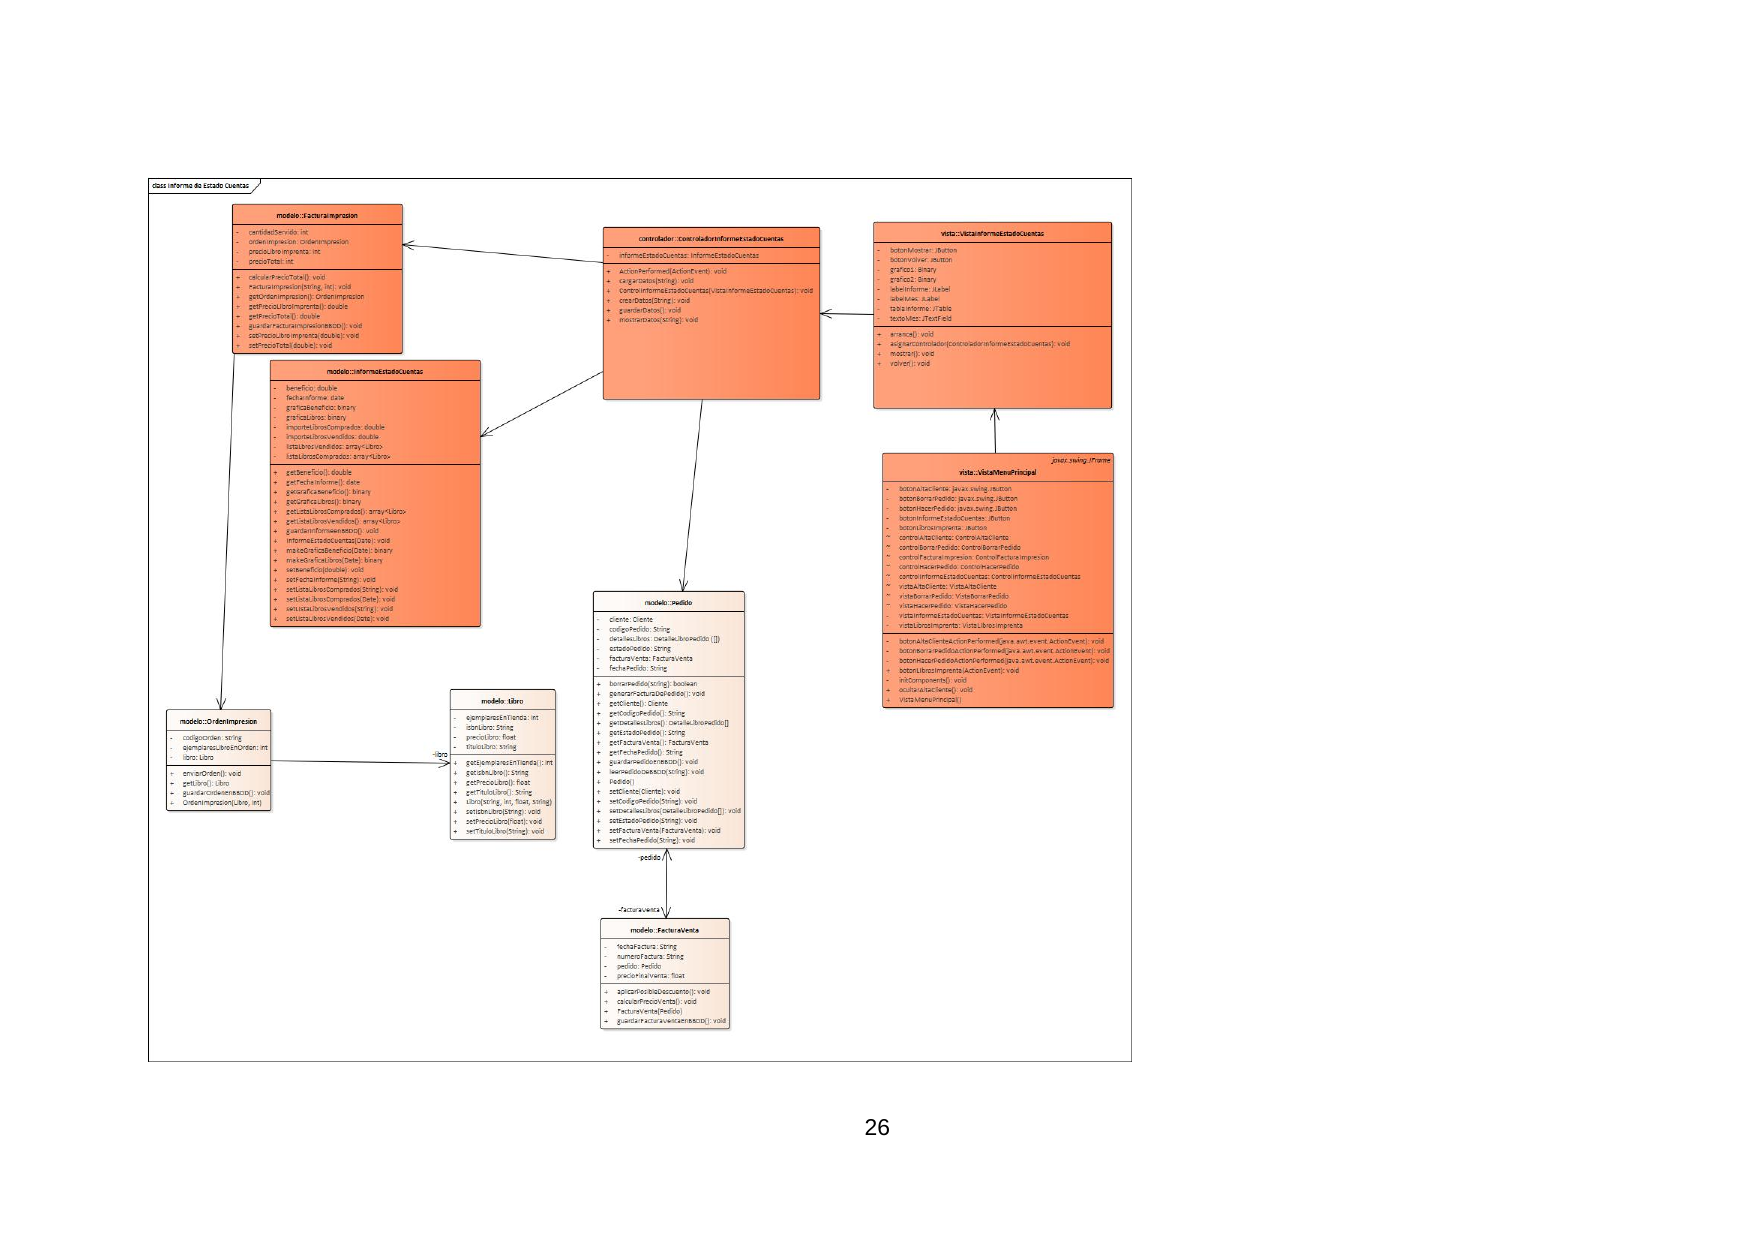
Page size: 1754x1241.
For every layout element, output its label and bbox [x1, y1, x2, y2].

picture [147, 177, 1132, 1062]
